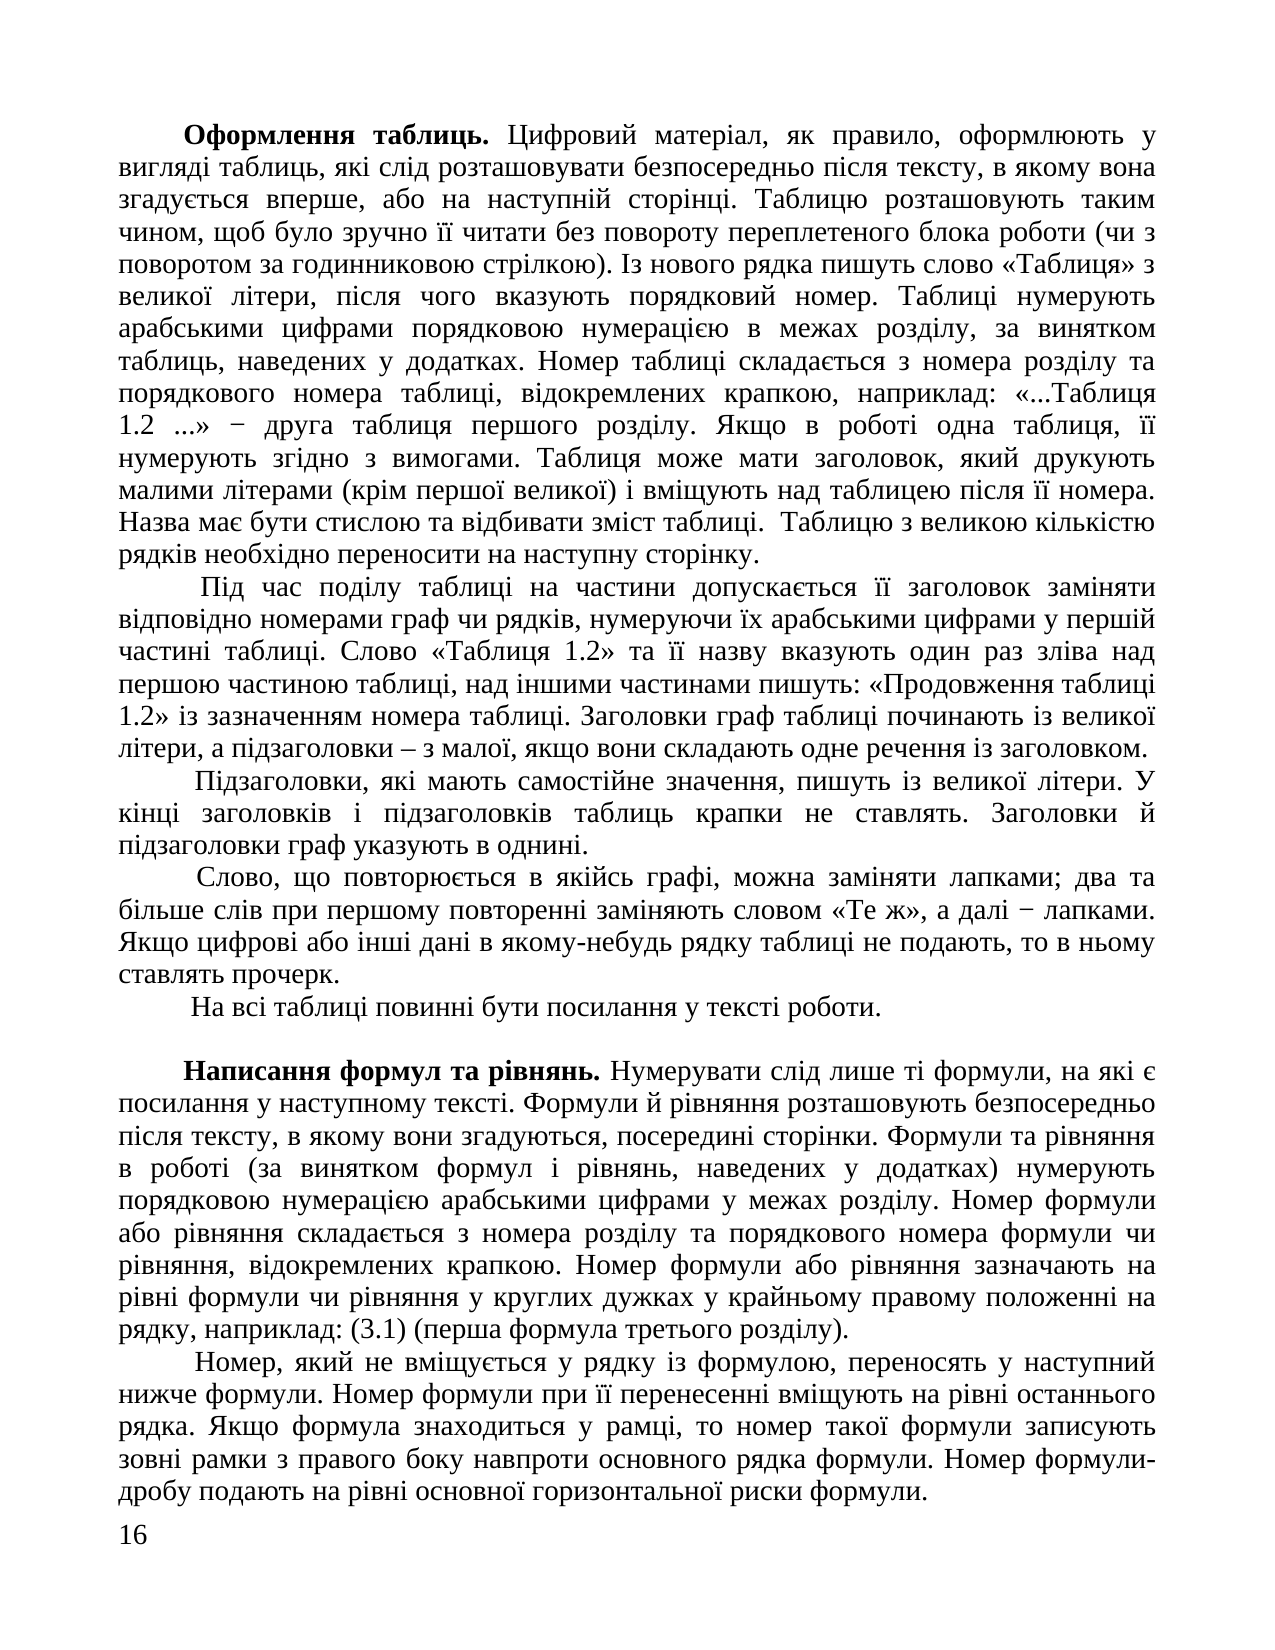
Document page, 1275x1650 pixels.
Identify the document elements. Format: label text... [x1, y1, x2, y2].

text Слово, що повторюється в якійсь графі, можна заміняти лапками; два та більше слів при першому повторенні заміняють словом «Те ж», а далі − лапками. Якщо цифрові або інші дані в якому-небудь рядку таблиці не подають, то в ньому ставлять прочерк. [118, 861, 1157, 990]
text На всі таблиці повинні бути посилання у тексті роботи. [118, 990, 1157, 1022]
text Під час поділу таблиці на частини допускається її заголовок заміняти відповідно номерами граф чи рядків, нумеруючи їх арабськими цифрами у першій частині таблиці. Слово «Таблиця 1.2» та її назву вказують один раз зліва над першою частиною таблиці, над іншими частинами пишуть: «Продовження таблиці 1.2» із зазначенням номера таблиці. Заголовки граф таблиці починають із великої літери, а підзаголовки – з малої, якщо вони складають одне речення із заголовком. [118, 570, 1157, 764]
text Написання формул та рівнянь. Нумерувати слід лише ті формули, на які є посилання у наступному тексті. Формули й рівняння розташовують безпосередньо після тексту, в якому вони згадуються, посередині сторінки. Формули та рівняння в роботі (за винятком формул і рівнянь, наведених у додатках) нумерують порядковою нумерацією арабськими цифрами у межах розділу. Номер формули або рівняння складається з номера розділу та порядкового номера формули чи рівняння, відокремлених крапкою. Номер формули або рівняння зазначають на рівні формули чи рівняння у круглих дужках у крайньому правому положенні на рядку, наприклад: (3.1) (перша формула третього розділу). [118, 1054, 1157, 1345]
text Номер, який не вміщується у рядку із формулою, переносять у наступний нижче формули. Номер формули при її перенесенні вміщують на рівні останнього рядка. Якщо формула знаходиться у рамці, то номер такої формули записують зовні рамки з правого боку навпроти основного рядка формули. Номер формули-дробу подають на рівні основної горизонтальної риски формули. [118, 1345, 1157, 1507]
text Оформлення таблиць. Цифровий матеріал, як правило, оформлюють у вигляді таблиць, які слід розташовувати безпосередньо після тексту, в якому вона згадується вперше, або на наступній сторінці. Таблицю розташовують таким чином, щоб було зручно її читати без повороту переплетеного блока роботи (чи з поворотом за годинниковою стрілкою). Із нового рядка пишуть слово «Таблиця» з великої літери, після чого вказують порядковий номер. Таблиці нумерують арабськими цифрами порядковою нумерацією в межах розділу, за винятком таблиць, наведених у додатках. Номер таблиці складається з номера розділу та порядкового номера таблиці, відокремлених крапкою, наприклад: «...Таблиця 1.2 ...» − друга таблиця першого розділу. Якщо в роботі одна таблиця, її нумерують згідно з вимогами. Таблиця може мати заголовок, який друкують малими літерами (крім першої великої) і вміщують над таблицею після її номера. Назва має бути стислою та відбивати зміст таблиці. Таблицю з великою кількістю рядків необхідно переносити на наступну сторінку. [118, 118, 1157, 570]
text Підзаголовки, які мають самостійне значення, пишуть із великої літери. У кінці заголовків і підзаголовків таблиць крапки не ставлять. Заголовки й підзаголовки граф указують в однині. [118, 764, 1157, 861]
